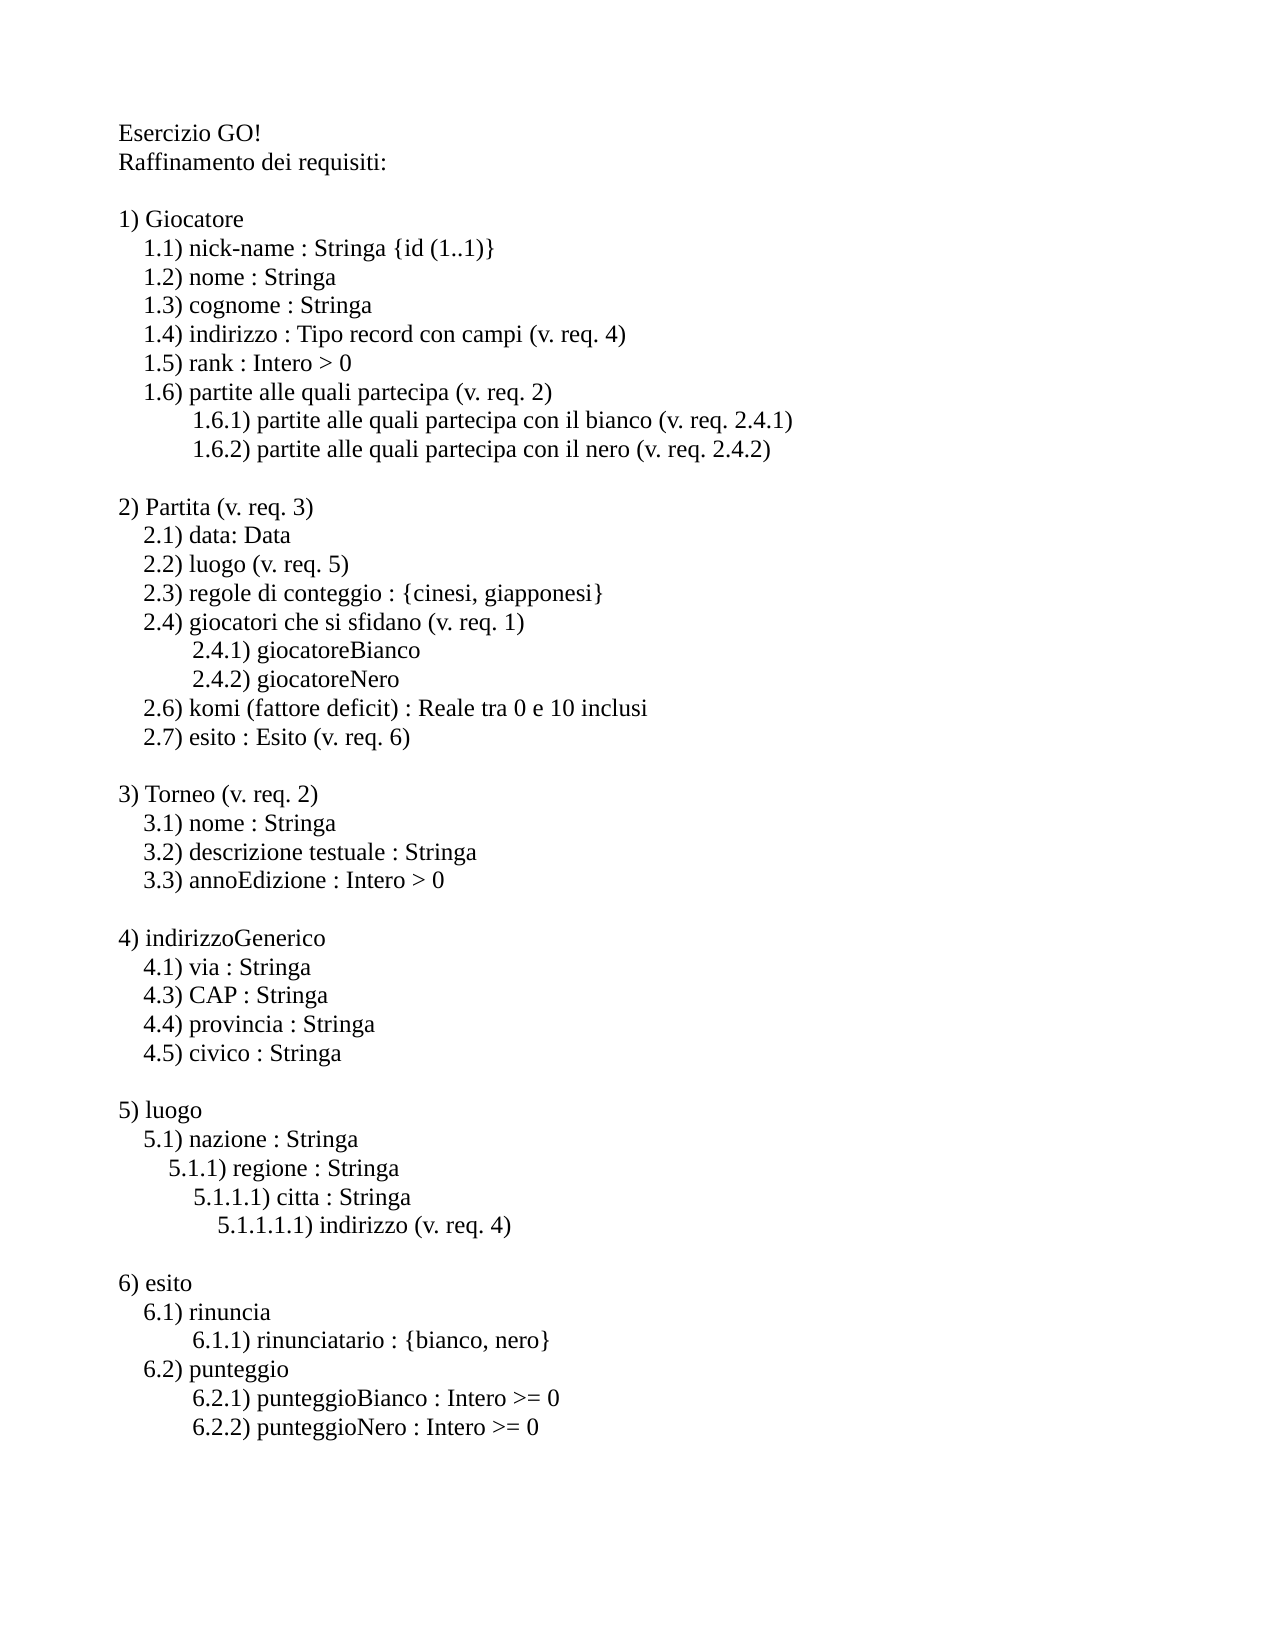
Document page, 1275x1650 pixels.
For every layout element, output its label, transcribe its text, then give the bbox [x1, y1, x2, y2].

text 2.4.1) giocatoreBianco [118, 636, 1157, 664]
text 1.2) nome : Stringa [118, 262, 1157, 291]
text 3.3) annoEdizione : Intero > 0 [118, 866, 1157, 894]
text 4.3) CAP : Stringa [118, 981, 1157, 1009]
text 2.1) data: Data [118, 521, 1157, 549]
text 2.4) giocatori che si sfidano (v. req. 1) [118, 607, 1157, 636]
text 6) esito [118, 1268, 1157, 1297]
text 4.5) civico : Stringa [118, 1038, 1157, 1067]
text 1.3) cognome : Stringa [118, 291, 1157, 319]
text 6.2.1) punteggioBianco : Intero >= 0 [118, 1383, 1157, 1412]
text 2.4.2) giocatoreNero [118, 664, 1157, 693]
text Raffinamento dei requisiti: [118, 147, 1157, 176]
text Esercizio GO! [118, 118, 1157, 147]
text 2.7) esito : Esito (v. req. 6) [118, 722, 1157, 751]
text 6.2.2) punteggioNero : Intero >= 0 [118, 1412, 1157, 1441]
text 5) luogo [118, 1096, 1157, 1124]
text 1.6.2) partite alle quali partecipa con il nero (v. req. 2.4.2) [118, 434, 1157, 463]
text 3.2) descrizione testuale : Stringa [118, 837, 1157, 866]
text 4.1) via : Stringa [118, 952, 1157, 981]
text 3) Torneo (v. req. 2) [118, 779, 1157, 808]
text 1.5) rank : Intero > 0 [118, 348, 1157, 377]
text 1.1) nick-name : Stringa {id (1..1)} [118, 233, 1157, 262]
text 1.4) indirizzo : Tipo record con campi (v. req. 4) [118, 319, 1157, 348]
text 6.2) punteggio [118, 1354, 1157, 1383]
text 2.2) luogo (v. req. 5) [118, 549, 1157, 578]
text 2) Partita (v. req. 3) [118, 492, 1157, 521]
text 4) indirizzoGenerico [118, 923, 1157, 952]
text 6.1.1) rinunciatario : {bianco, nero} [118, 1326, 1157, 1354]
text 4.4) provincia : Stringa [118, 1009, 1157, 1038]
text 2.6) komi (fattore deficit) : Reale tra 0 e 10 inclusi [118, 693, 1157, 722]
text 5.1.1.1.1) indirizzo (v. req. 4) [118, 1211, 1157, 1239]
text 5.1.1.1) citta : Stringa [118, 1182, 1157, 1211]
text 5.1.1) regione : Stringa [118, 1153, 1157, 1182]
text 3.1) nome : Stringa [118, 808, 1157, 837]
text 5.1) nazione : Stringa [118, 1124, 1157, 1153]
text 1) Giocatore [118, 204, 1157, 233]
text 1.6) partite alle quali partecipa (v. req. 2) [118, 377, 1157, 406]
text 1.6.1) partite alle quali partecipa con il bianco (v. req. 2.4.1) [118, 406, 1157, 434]
text 6.1) rinuncia [118, 1297, 1157, 1326]
text 2.3) regole di conteggio : {cinesi, giapponesi} [118, 578, 1157, 607]
